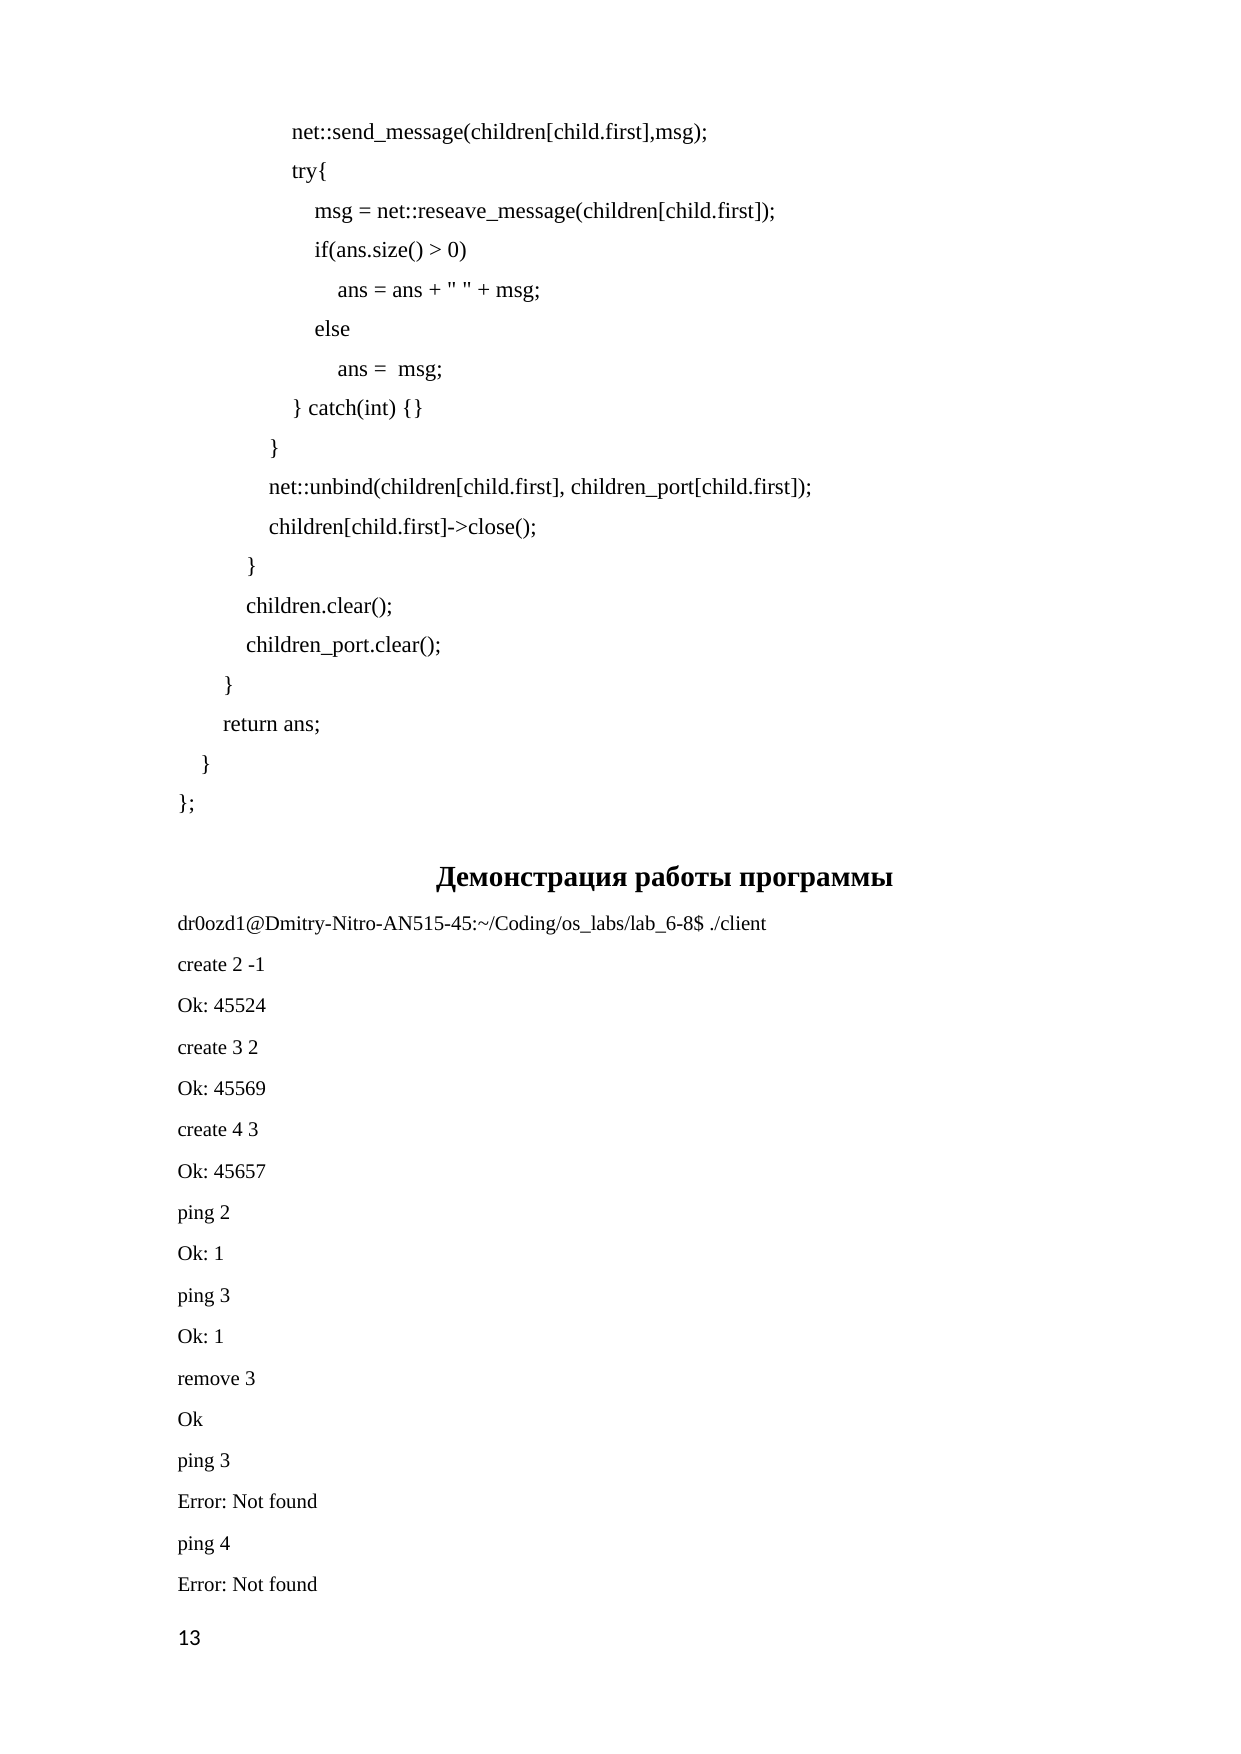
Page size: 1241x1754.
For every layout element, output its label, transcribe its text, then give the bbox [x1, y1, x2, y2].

text } [177, 552, 1152, 579]
text ans = msg; [177, 355, 1152, 381]
text Ok [177, 1407, 1152, 1431]
text Ok: 45524 [177, 993, 1152, 1017]
text create 3 2 [177, 1034, 1152, 1059]
text remove 3 [177, 1365, 1152, 1389]
text }; [177, 789, 1152, 816]
text return ans; [177, 710, 1152, 737]
text Ok: 1 [177, 1324, 1152, 1348]
text } [177, 750, 1152, 776]
text Error: Not found [177, 1489, 1152, 1513]
text children[child.first]->close(); [177, 513, 1152, 539]
text ping 2 [177, 1200, 1152, 1224]
text Ok: 1 [177, 1241, 1152, 1265]
text if(ans.size() > 0) [177, 237, 1152, 263]
text children_port.clear(); [177, 631, 1152, 658]
text create 4 3 [177, 1117, 1152, 1141]
text } [177, 434, 1152, 460]
text msg = net::reseave_message(children[child.first]); [177, 197, 1152, 223]
text else [177, 316, 1152, 342]
text dr0ozd1@Dmitry-Nitro-AN515-45:~/Coding/os_labs/lab_6-8$ ./client [177, 911, 1152, 934]
text children.clear(); [177, 592, 1152, 618]
text net::unbind(children[child.first], children_port[child.first]); [177, 473, 1152, 500]
text create 2 -1 [177, 952, 1152, 976]
text try{ [177, 158, 1152, 184]
text } catch(int) {} [177, 394, 1152, 421]
text } [177, 671, 1152, 697]
text ping 3 [177, 1448, 1152, 1472]
text ans = ans + " " + msg; [177, 276, 1152, 302]
text Ok: 45657 [177, 1159, 1152, 1183]
text ping 4 [177, 1531, 1152, 1555]
text Демонстрация работы программы [177, 859, 1152, 893]
text Error: Not found [177, 1572, 1152, 1596]
text ping 3 [177, 1283, 1152, 1307]
text net::send_message(children[child.first],msg); [177, 118, 1152, 144]
text Ok: 45569 [177, 1076, 1152, 1100]
